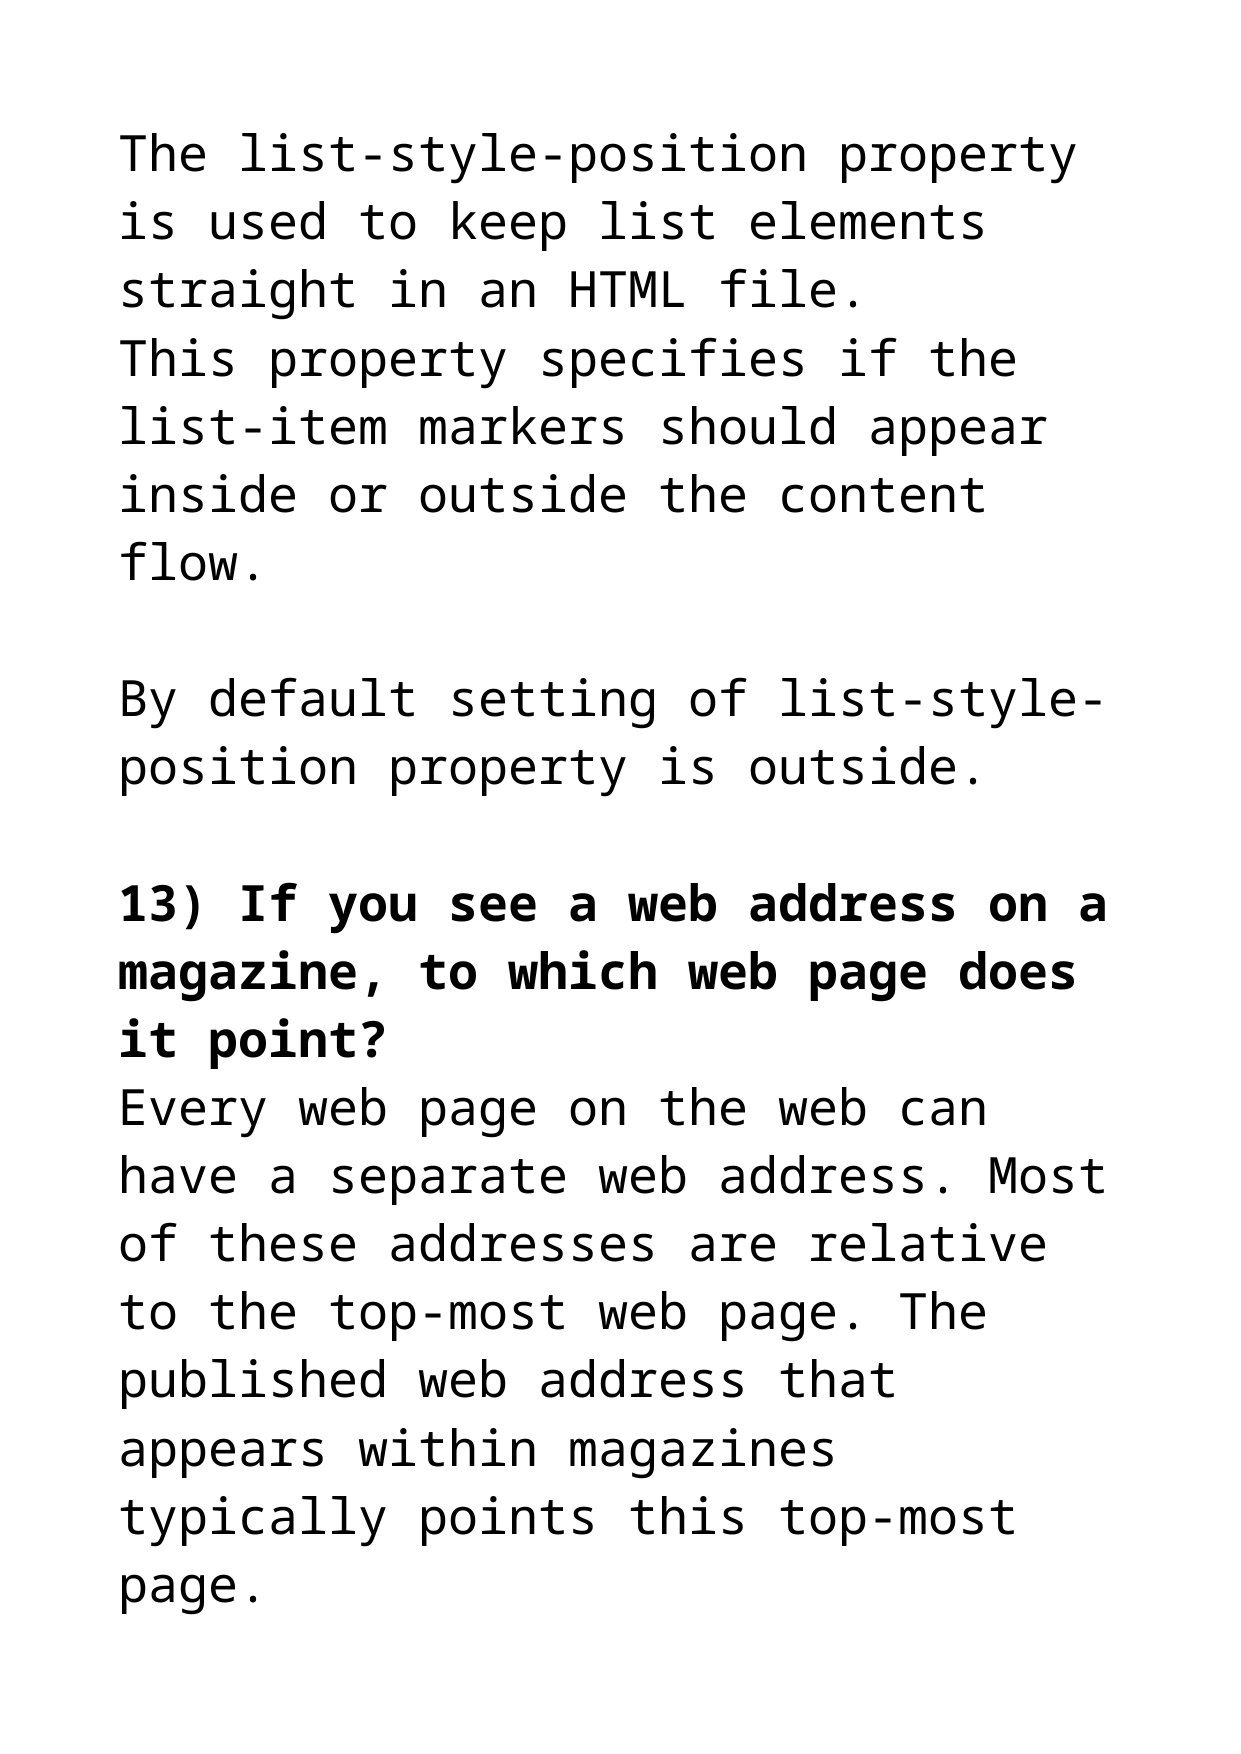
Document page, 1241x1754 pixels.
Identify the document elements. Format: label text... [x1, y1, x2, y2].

text Every web page on the web can have a separate web address. Most of these addresses are relative to the top-most web page. The published web address that appears within magazines typically points this top-most page. [118, 1072, 1122, 1617]
text The list-style-position property is used to keep list elements straight in an HTML file. This property specifies if the list-item markers should appear inside or outside the content flow. By default setting of list-style-position property is outside. [118, 118, 1122, 867]
text 13) If you see a web address on a magazine, to which web page does it point? [118, 867, 1122, 1072]
